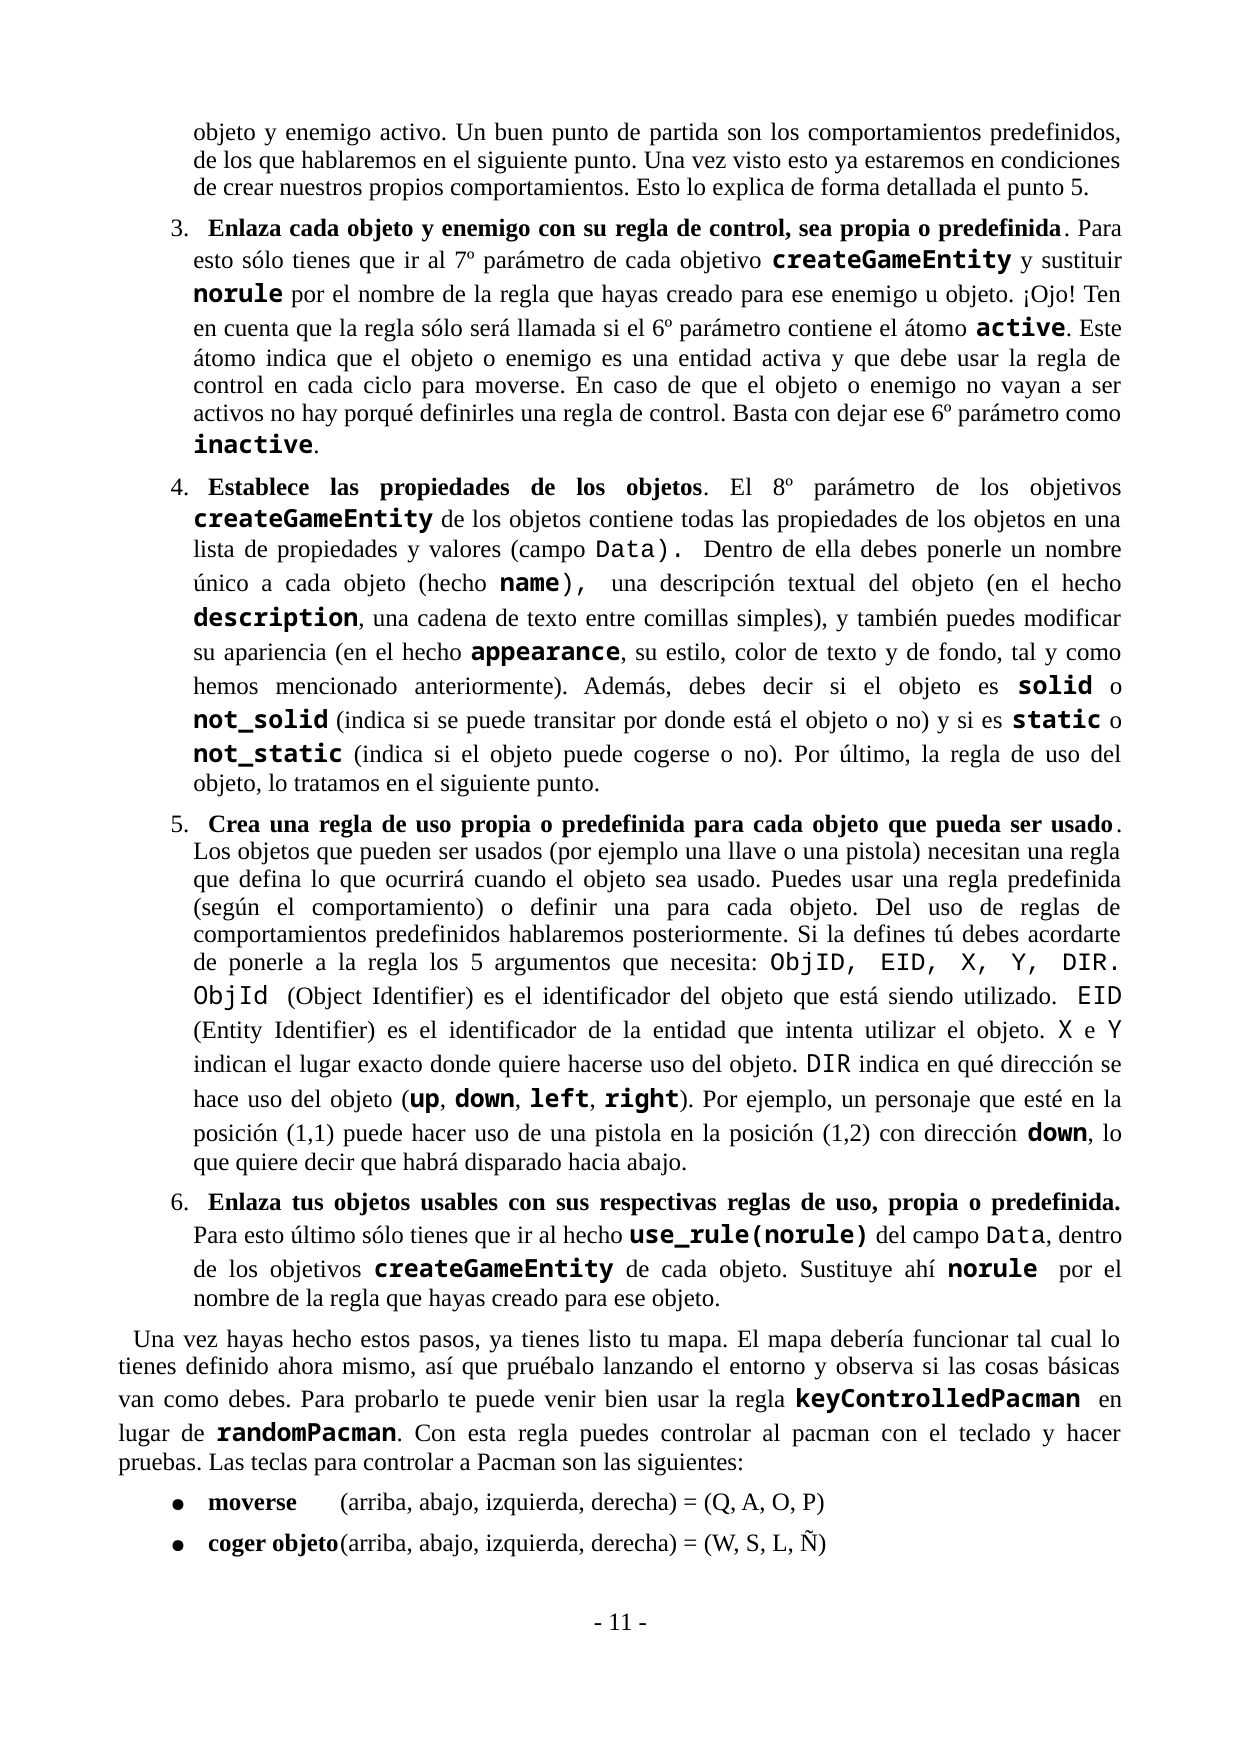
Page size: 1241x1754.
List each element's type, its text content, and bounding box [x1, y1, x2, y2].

list Establece las propiedades de los objetos. El 8º parámetro de los objetivos createGameEntity de los objetos contiene todas las propiedades de los objetos en una lista de propiedades y valores (campo Data). Dentro de ella debes ponerle un nombre único a cada objeto (hecho name), una descripción textual del objeto (en el hecho description, una cadena de texto entre comillas simples), y también puedes modificar su apariencia (en el hecho appearance, su estilo, color de texto y de fondo, tal y como hemos mencionado anteriormente). Además, debes decir si el objeto es solid o not_solid (indica si se puede transitar por donde está el objeto o no) y si es static o not_static (indica si el objeto puede cogerse o no). Por último, la regla de uso del objeto, lo tratamos en el siguiente punto. [156, 473, 1122, 797]
list objeto y enemigo activo. Un buen punto de partida son los comportamientos predefinidos, de los que hablaremos en el siguiente punto. Una vez visto esto ya estaremos en condiciones de crear nuestros propios comportamientos. Esto lo explica de forma detallada el punto 5. [156, 118, 1122, 201]
text Una vez hayas hecho estos pasos, ya tienes listo tu mapa. El mapa debería funcionar tal cual lo tienes definido ahora mismo, así que pruébalo lanzando el entorno y observa si las cosas básicas van como debes. Para probarlo te puede venir bien usar la regla keyControlledPacman en lugar de randomPacman. Con esta regla puedes controlar al pacman con el teclado y hacer pruebas. Las teclas para controlar a Pacman son las siguientes: [118, 1325, 1122, 1476]
list Crea una regla de uso propia o predefinida para cada objeto que pueda ser usado. Los objetos que pueden ser usados (por ejemplo una llave o una pistola) necesitan una regla que defina lo que ocurrirá cuando el objeto sea usado. Puedes usar una regla predefinida (según el comportamiento) o definir una para cada objeto. Del uso de reglas de comportamientos predefinidos hablaremos posteriormente. Si la defines tú debes acordarte de ponerle a la regla los 5 argumentos que necesita: ObjID, EID, X, Y, DIR. ObjId (Object Identifier) es el identificador del objeto que está siendo utilizado. EID (Entity Identifier) es el identificador de la entidad que intenta utilizar el objeto. X e Y indican el lugar exacto donde quiere hacerse uso del objeto. DIR indica en qué dirección se hace uso del objeto (up, down, left, right). Por ejemplo, un personaje que esté en la posición (1,1) puede hacer uso de una pistola en la posición (1,2) con dirección down, lo que quiere decir que habrá disparado hacia abajo. [156, 810, 1122, 1176]
list coger objeto (arriba, abajo, izquierda, derecha) = (W, S, L, Ñ) [156, 1529, 1122, 1556]
list moverse (arriba, abajo, izquierda, derecha) = (Q, A, O, P) [156, 1488, 1122, 1516]
list Enlaza cada objeto y enemigo con su regla de control, sea propia o predefinida. Para esto sólo tienes que ir al 7º parámetro de cada objetivo createGameEntity y sustituir norule por el nombre de la regla que hayas creado para ese enemigo u objeto. ¡Ojo! Ten en cuenta que la regla sólo será llamada si el 6º parámetro contiene el átomo active. Este átomo indica que el objeto o enemigo es una entidad activa y que debe usar la regla de control en cada ciclo para moverse. En caso de que el objeto o enemigo no vayan a ser activos no hay porqué definirles una regla de control. Basta con dejar ese 6º parámetro como inactive. [156, 214, 1122, 461]
list Enlaza tus objetos usables con sus respectivas reglas de uso, propia o predefinida. Para esto último sólo tienes que ir al hecho use_rule(norule) del campo Data, dentro de los objetivos createGameEntity de cada objeto. Sustituye ahí norule por el nombre de la regla que hayas creado para ese objeto. [156, 1188, 1122, 1312]
